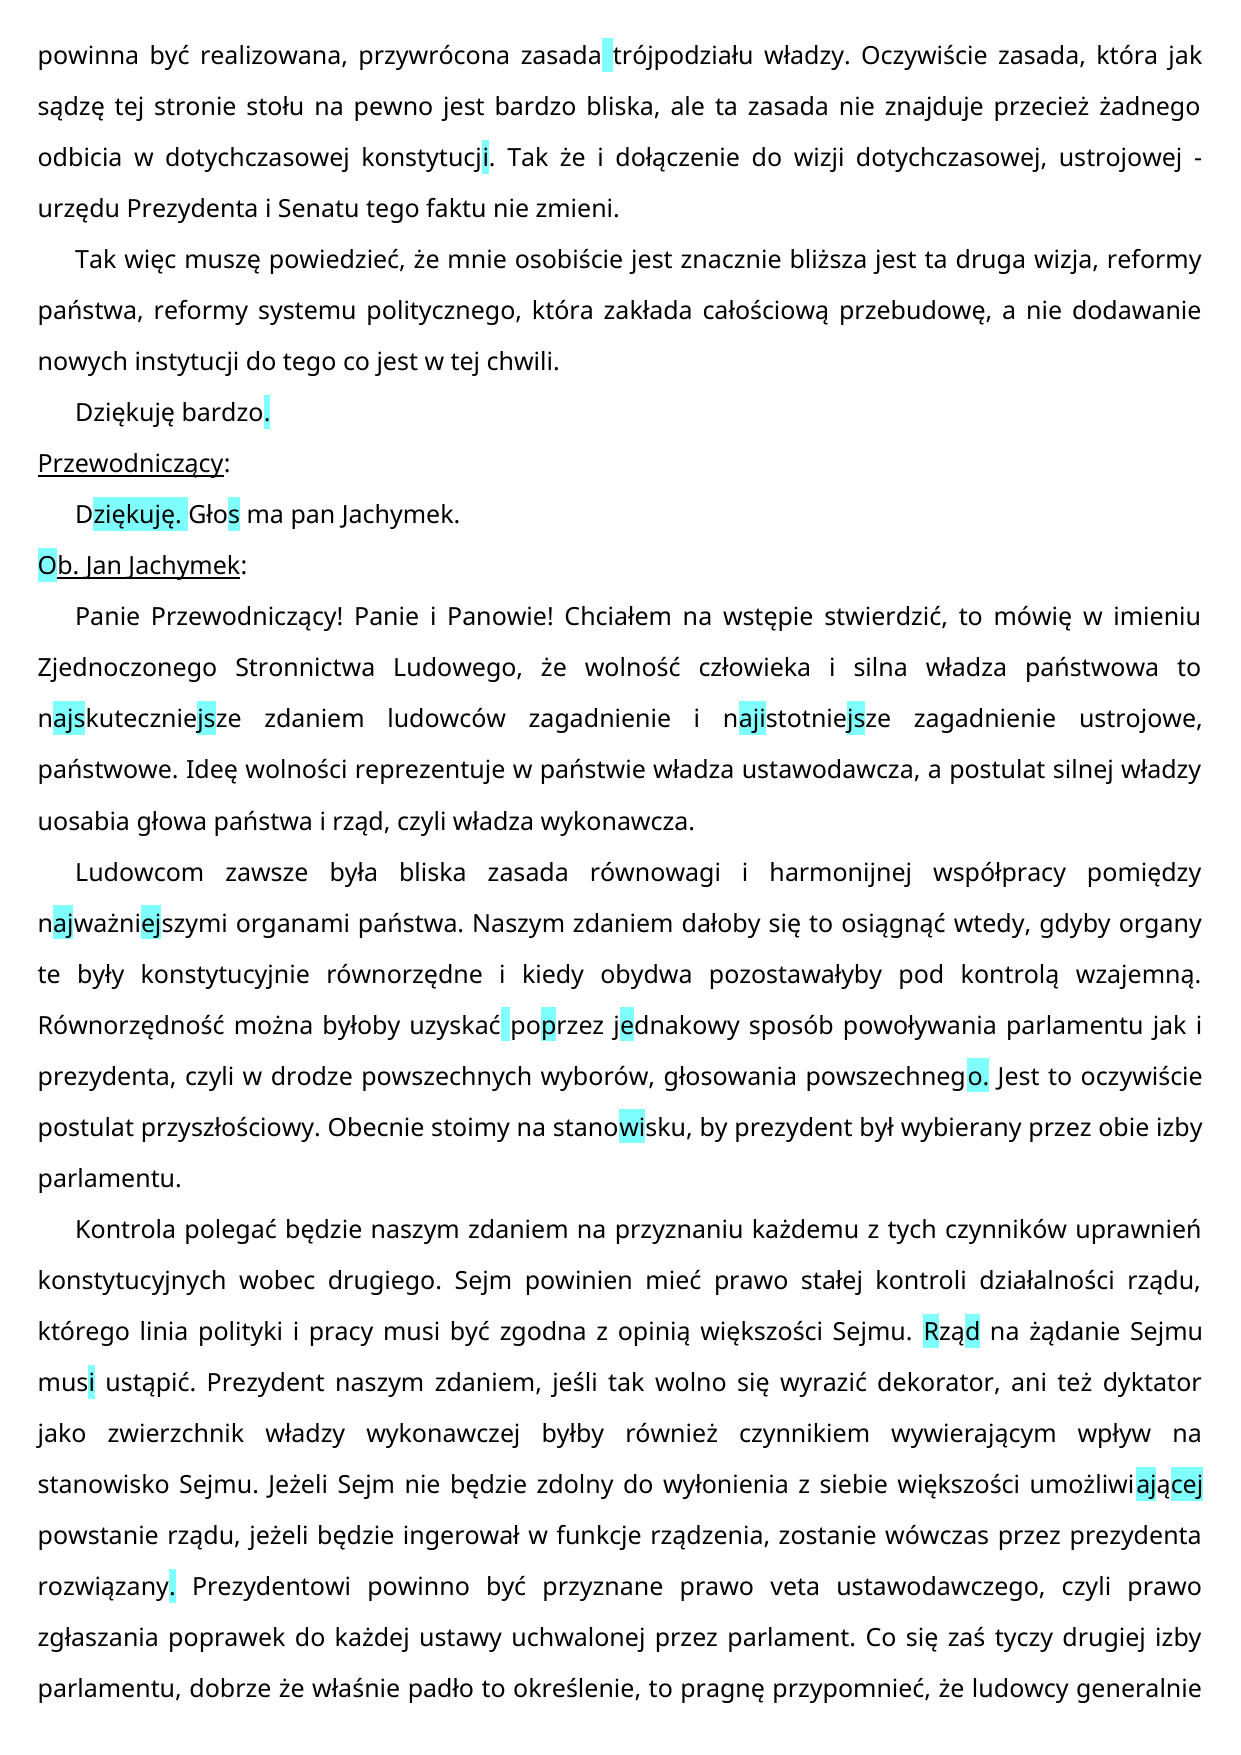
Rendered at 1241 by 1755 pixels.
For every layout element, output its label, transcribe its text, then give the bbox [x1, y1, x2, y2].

text Ob. Jan Jachymek: [37, 548, 1203, 582]
text Panie Przewodniczący! Panie i Panowie! Chciałem na wstępie stwierdzić, to mówię w imieniu Zjednoczonego Stronnictwa Ludowego, że wolność człowieka i silna władza państwowa to najskuteczniejsze zdaniem ludowców zagadnienie i najistotniejsze zagadnienie ustrojowe, państwowe. Ideę wolności reprezentuje w państwie władza ustawodawcza, a postulat silnej władzy uosabia głowa państwa i rząd, czyli władza wykonawcza. [37, 599, 1203, 837]
text Tak więc muszę powiedzieć, że mnie osobiście jest znacznie bliższa jest ta druga wizja, reformy państwa, reformy systemu politycznego, która zakłada całościową przebudowę, a nie dodawanie nowych instytucji do tego co jest w tej chwili. [37, 242, 1203, 378]
text Ludowcom zawsze była bliska zasada równowagi i harmonijnej współpracy pomiędzy najważniejszymi organami państwa. Naszym zdaniem dałoby się to osiągnąć wtedy, gdyby organy te były konstytucyjnie równorzędne i kiedy obydwa pozostawałyby pod kontrolą wzajemną. Równorzędność można byłoby uzyskać poprzez jednakowy sposób powoływania parlamentu jak i prezydenta, czyli w drodze powszechnych wyborów, głosowania powszechnego. Jest to oczywiście postulat przyszłościowy. Obecnie stoimy na stanowisku, by prezydent był wybierany przez obie izby parlamentu. [37, 854, 1203, 1194]
text Dziękuję bardzo. [37, 395, 1203, 429]
text Przewodniczący: [37, 446, 1203, 480]
text powinna być realizowana, przywrócona zasada trójpodziału władzy. Oczywiście zasada, która jak sądzę tej stronie stołu na pewno jest bardzo bliska, ale ta zasada nie znajduje przecież żadnego odbicia w dotychczasowej konstytucji. Tak że i dołączenie do wizji dotychczasowej, ustrojowej - urzędu Prezydenta i Senatu tego faktu nie zmieni. [37, 37, 1203, 225]
text Dziękuję. Głos ma pan Jachymek. [37, 497, 1203, 531]
text Kontrola polegać będzie naszym zdaniem na przyznaniu każdemu z tych czynników uprawnień konstytucyjnych wobec drugiego. Sejm powinien mieć prawo stałej kontroli działalności rządu, którego linia polityki i pracy musi być zgodna z opinią większości Sejmu. Rząd na żądanie Sejmu musi ustąpić. Prezydent naszym zdaniem, jeśli tak wolno się wyrazić dekorator, ani też dyktator jako zwierzchnik władzy wykonawczej byłby również czynnikiem wywierającym wpływ na stanowisko Sejmu. Jeżeli Sejm nie będzie zdolny do wyłonienia z siebie większości umożliwiającej powstanie rządu, jeżeli będzie ingerował w funkcje rządzenia, zostanie wówczas przez prezydenta rozwiązany. Prezydentowi powinno być przyznane prawo veta ustawodawczego, czyli prawo zgłaszania poprawek do każdej ustawy uchwalonej przez parlament. Co się zaś tyczy drugiej izby parlamentu, dobrze że właśnie padło to określenie, to pragnę przypomnieć, że ludowcy generalnie [37, 1211, 1203, 1705]
